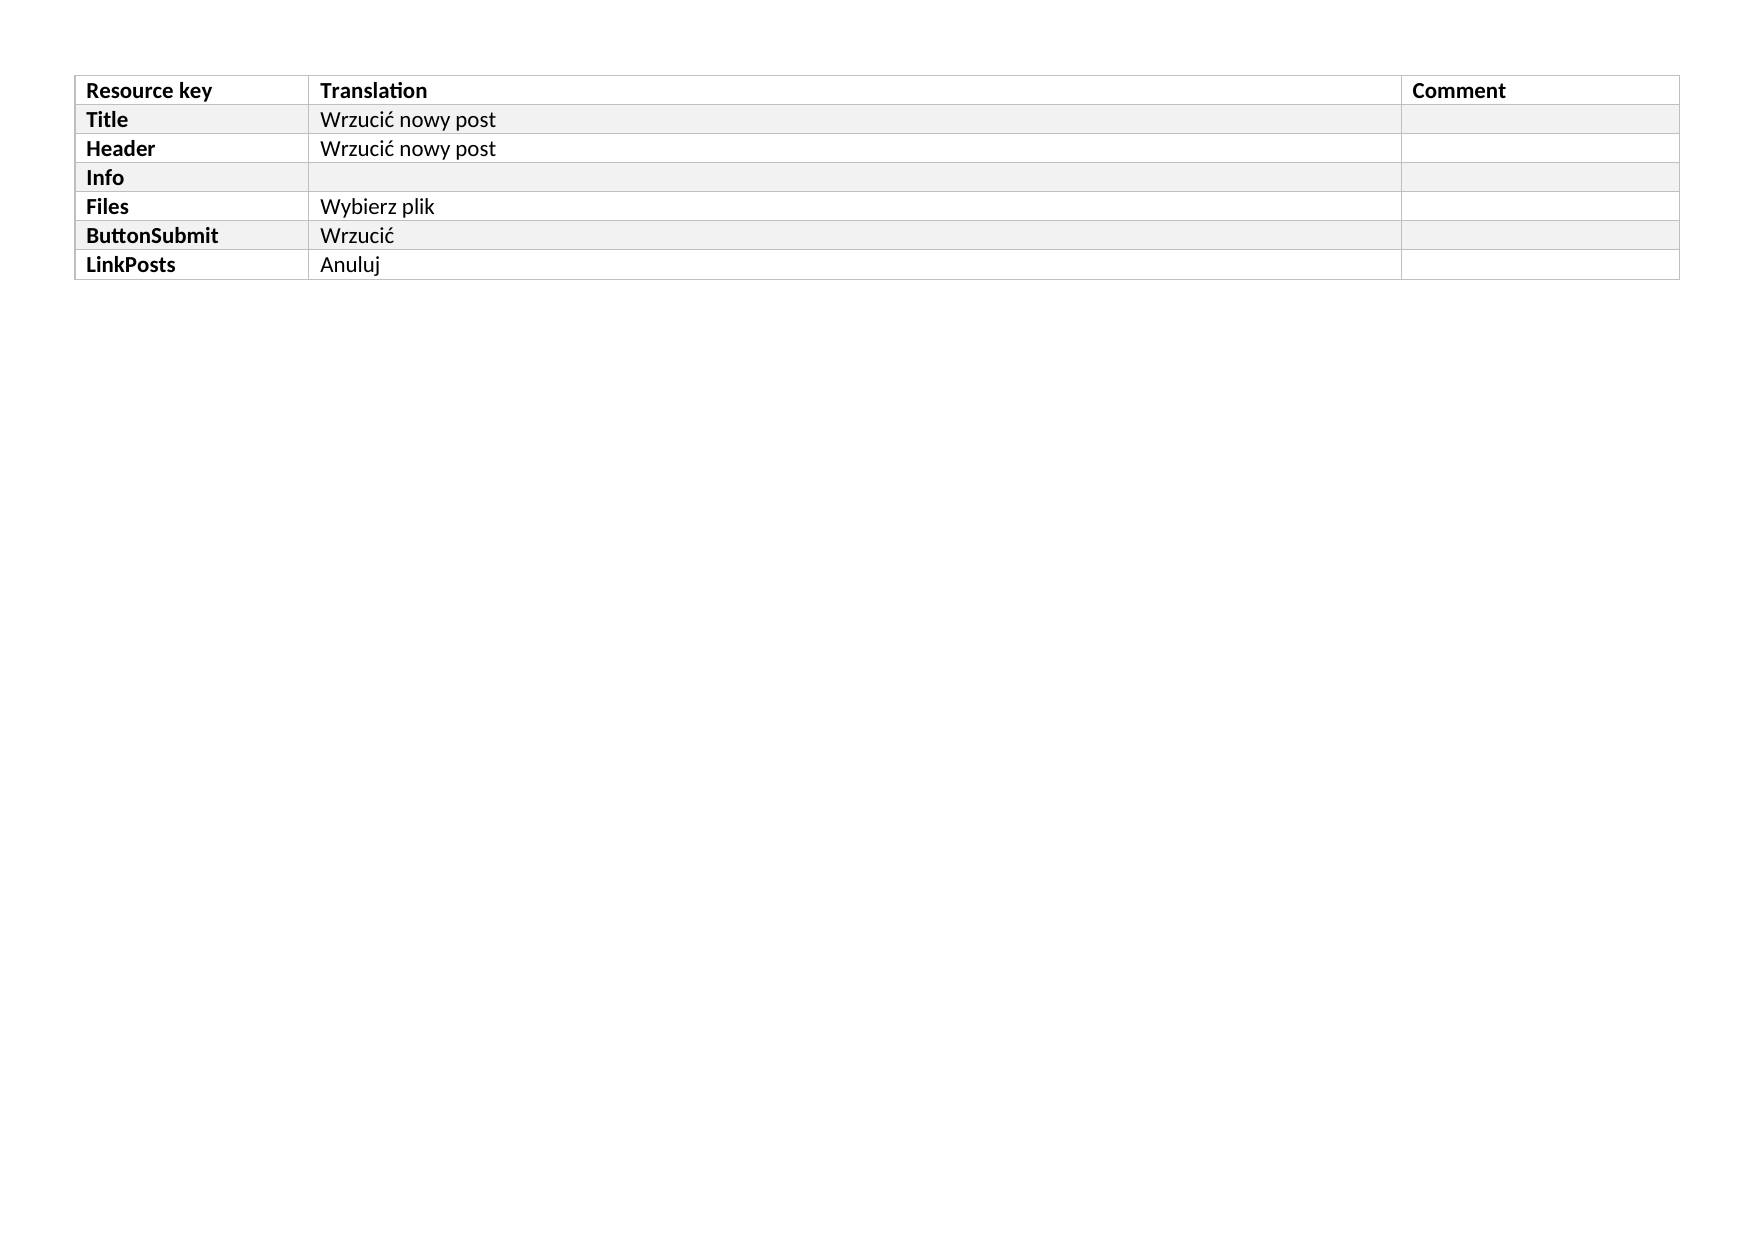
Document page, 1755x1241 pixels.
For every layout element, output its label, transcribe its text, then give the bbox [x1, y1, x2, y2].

table_cell Wrzucić [309, 221, 1401, 249]
table_cell [1402, 250, 1679, 278]
table_header Comment [1402, 76, 1679, 104]
table_cell [1402, 105, 1679, 133]
table_cell [1402, 221, 1679, 249]
table_cell Wrzucić nowy post [309, 105, 1401, 133]
table_cell Files [76, 192, 308, 220]
table_cell Wybierz plik [309, 192, 1401, 220]
table_cell Info [76, 163, 308, 191]
table_cell LinkPosts [76, 250, 308, 278]
table_cell Wrzucić nowy post [309, 134, 1401, 162]
table_cell Header [76, 134, 308, 162]
table_cell [1402, 192, 1679, 220]
table_cell Anuluj [309, 250, 1401, 278]
table_header Translation [309, 76, 1401, 104]
table_header Resource key [76, 76, 308, 104]
table_cell [1402, 163, 1679, 191]
table_cell [309, 163, 1401, 191]
table_cell [1402, 134, 1679, 162]
table_cell ButtonSubmit [76, 221, 308, 249]
table_cell Title [76, 105, 308, 133]
